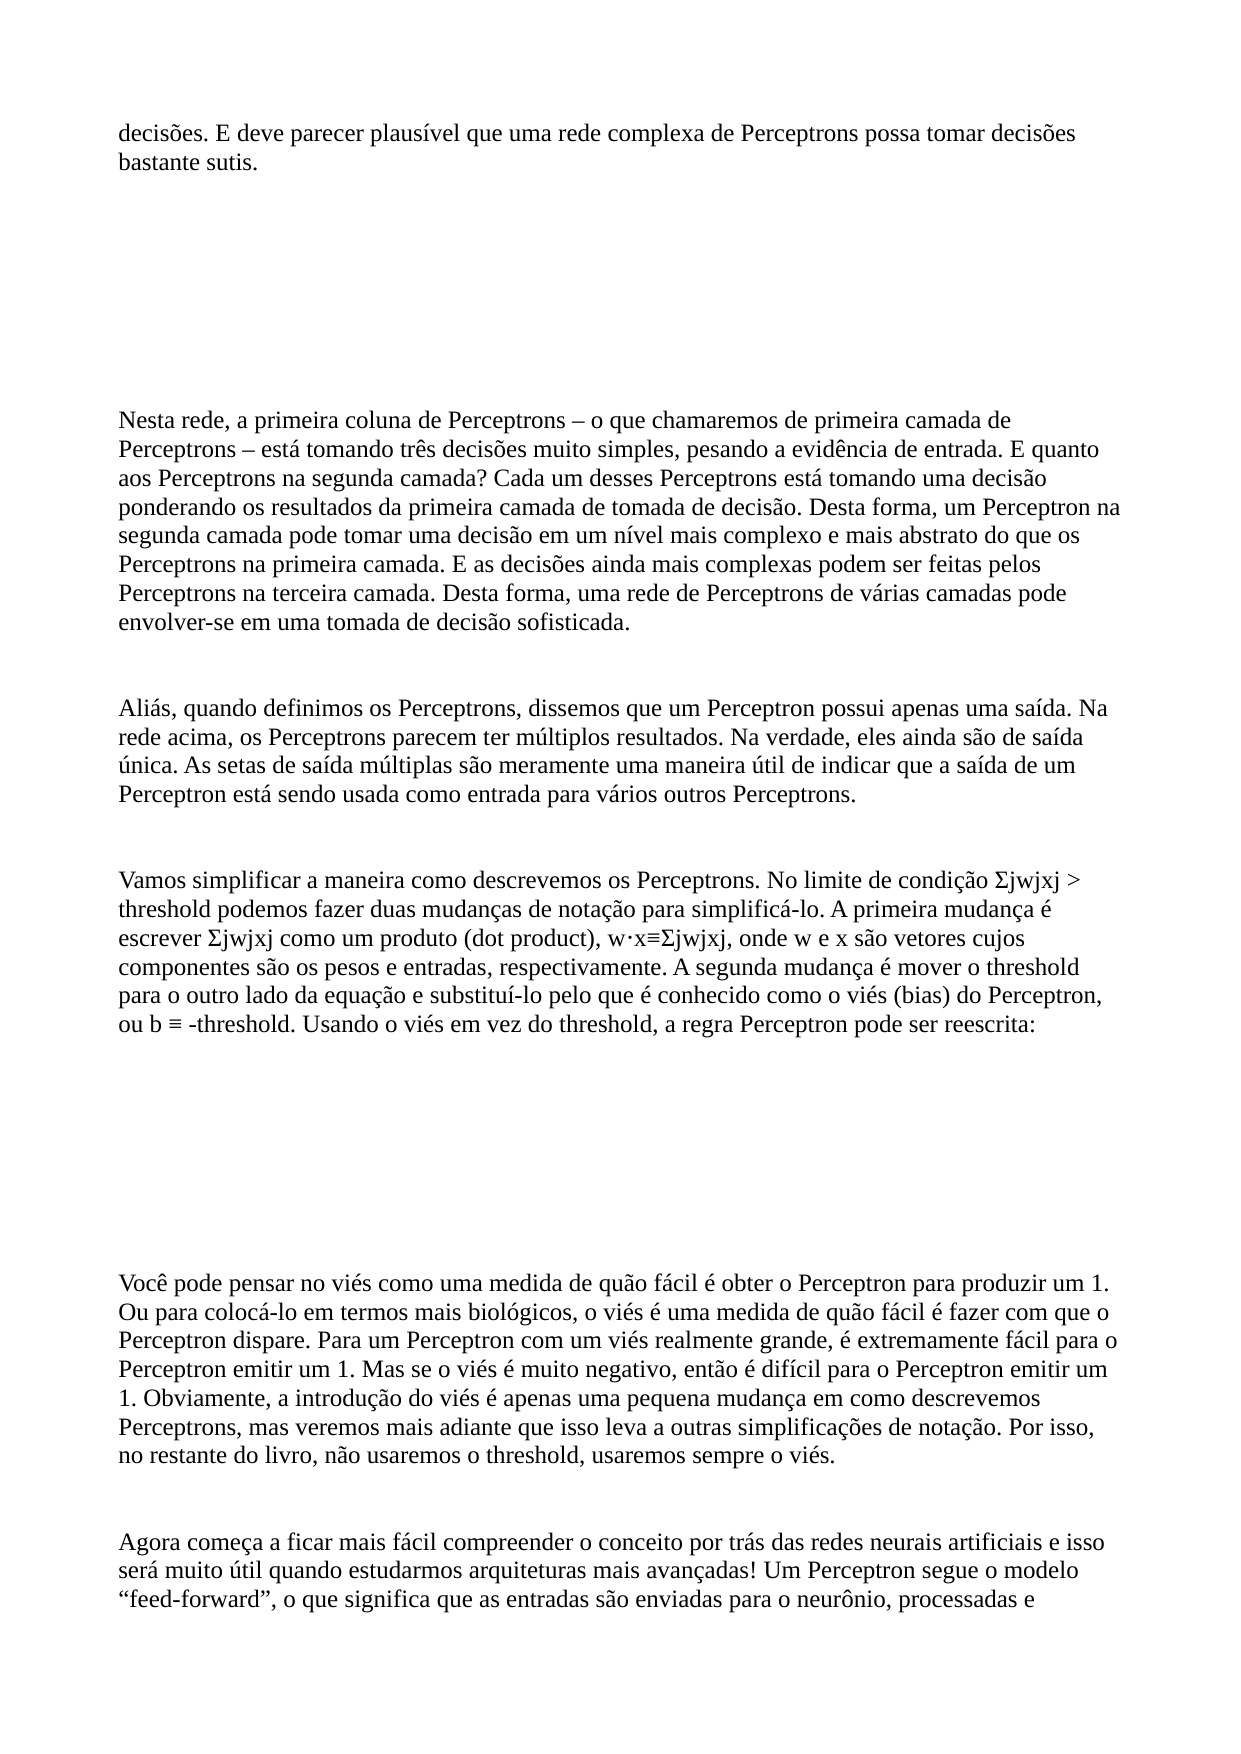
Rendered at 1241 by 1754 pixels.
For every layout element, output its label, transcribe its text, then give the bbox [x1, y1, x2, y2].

text Você pode pensar no viés como uma medida de quão fácil é obter o Perceptron para produzir um 1. Ou para colocá-lo em termos mais biológicos, o viés é uma medida de quão fácil é fazer com que o Perceptron dispare. Para um Perceptron com um viés realmente grande, é extremamente fácil para o Perceptron emitir um 1. Mas se o viés é muito negativo, então é difícil para o Perceptron emitir um 1. Obviamente, a introdução do viés é apenas uma pequena mudança em como descrevemos Perceptrons, mas veremos mais adiante que isso leva a outras simplificações de notação. Por isso, no restante do livro, não usaremos o threshold, usaremos sempre o viés. [118, 1268, 1122, 1469]
text Aliás, quando definimos os Perceptrons, dissemos que um Perceptron possui apenas uma saída. Na rede acima, os Perceptrons parecem ter múltiplos resultados. Na verdade, eles ainda são de saída única. As setas de saída múltiplas são meramente uma maneira útil de indicar que a saída de um Perceptron está sendo usada como entrada para vários outros Perceptrons. [118, 693, 1122, 808]
text Nesta rede, a primeira coluna de Perceptrons – o que chamaremos de primeira camada de Perceptrons – está tomando três decisões muito simples, pesando a evidência de entrada. E quanto aos Perceptrons na segunda camada? Cada um desses Perceptrons está tomando uma decisão ponderando os resultados da primeira camada de tomada de decisão. Desta forma, um Perceptron na segunda camada pode tomar uma decisão em um nível mais complexo e mais abstrato do que os Perceptrons na primeira camada. E as decisões ainda mais complexas podem ser feitas pelos Perceptrons na terceira camada. Desta forma, uma rede de Perceptrons de várias camadas pode envolver-se em uma tomada de decisão sofisticada. [118, 406, 1122, 636]
text decisões. E deve parecer plausível que uma rede complexa de Perceptrons possa tomar decisões bastante sutis. [118, 118, 1122, 176]
text Vamos simplificar a maneira como descrevemos os Perceptrons. No limite de condição Σjwjxj > threshold podemos fazer duas mudanças de notação para simplificá-lo. A primeira mudança é escrever Σjwjxj como um produto (dot product), w⋅x≡Σjwjxj, onde w e x são vetores cujos componentes são os pesos e entradas, respectivamente. A segunda mudança é mover o threshold para o outro lado da equação e substituí-lo pelo que é conhecido como o viés (bias) do Perceptron, ou b ≡ -threshold. Usando o viés em vez do threshold, a regra Perceptron pode ser reescrita: [118, 866, 1122, 1038]
text Agora começa a ficar mais fácil compreender o conceito por trás das redes neurais artificiais e isso será muito útil quando estudarmos arquiteturas mais avançadas! Um Perceptron segue o modelo “feed-forward”, o que significa que as entradas são enviadas para o neurônio, processadas e [118, 1527, 1122, 1613]
